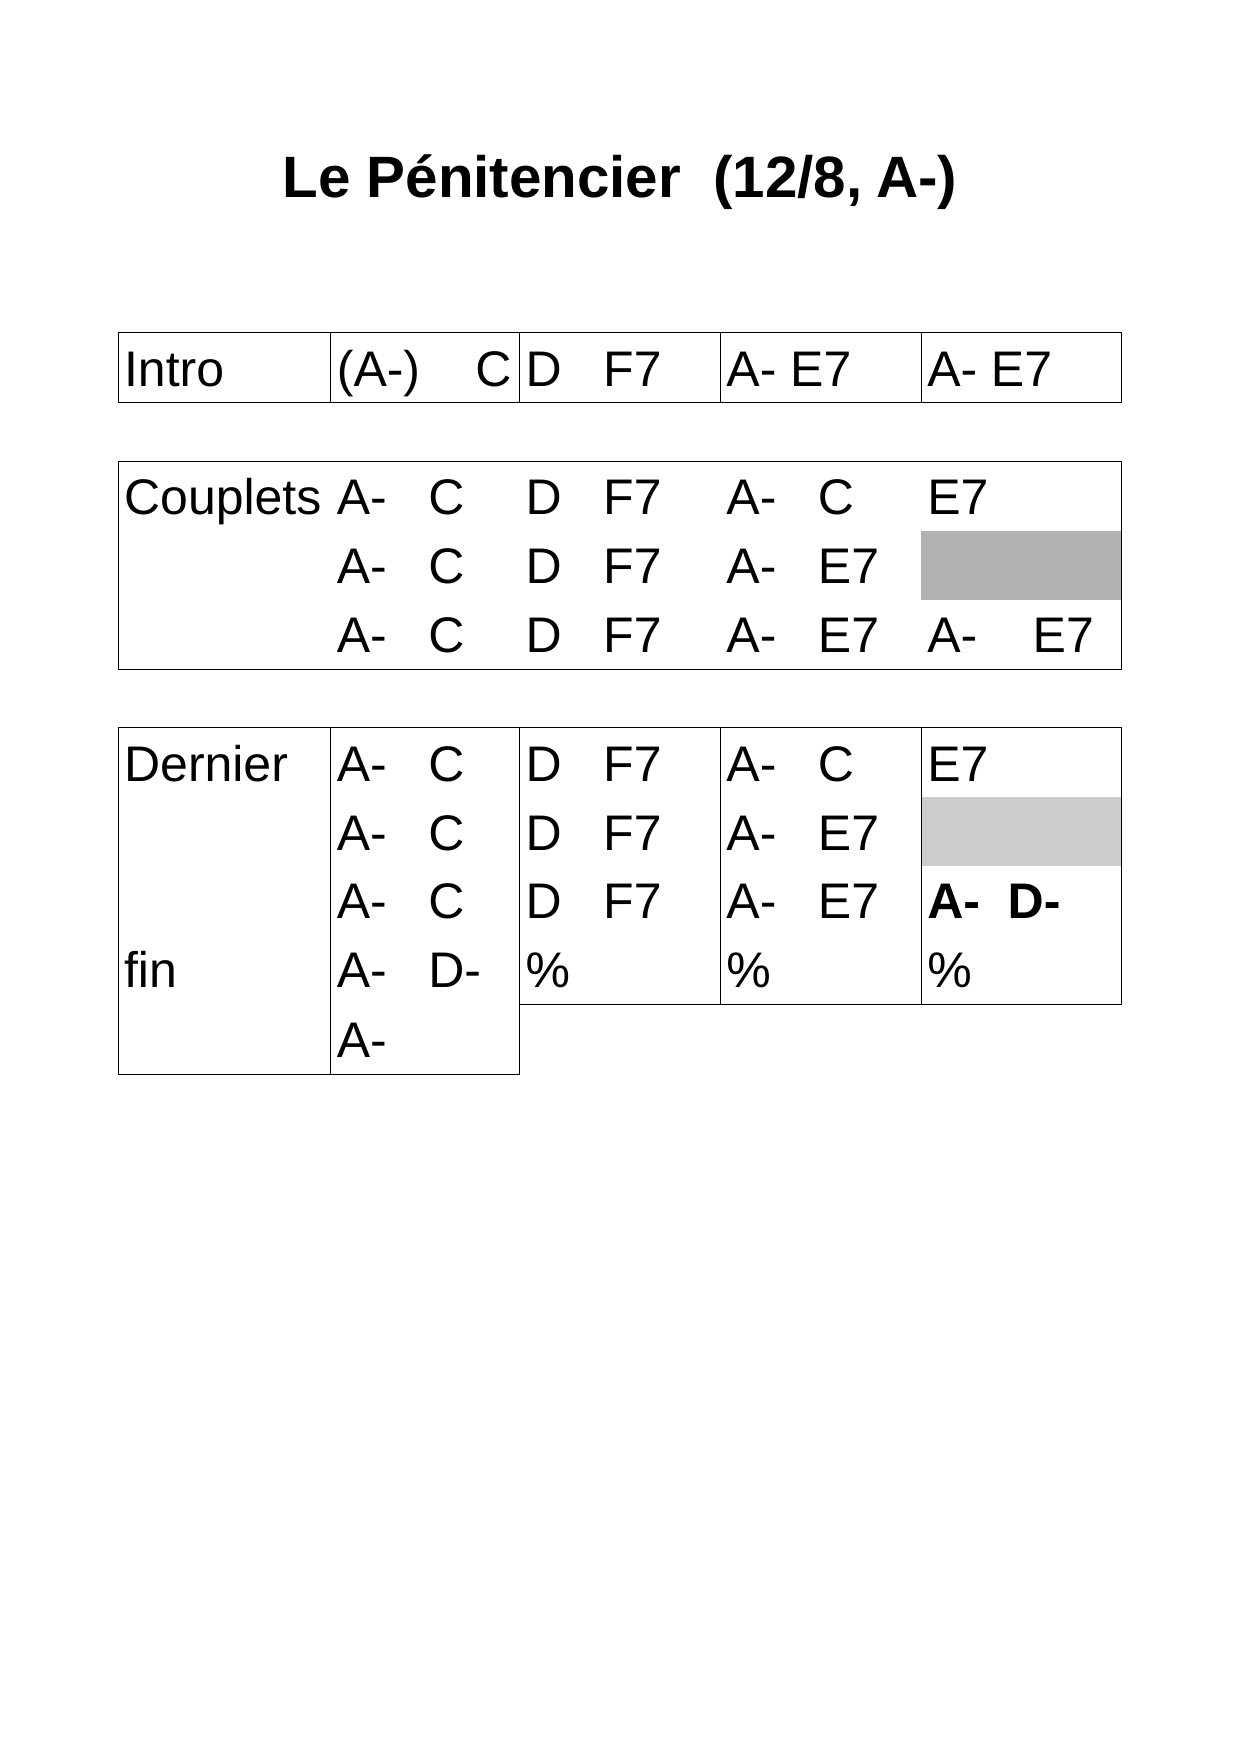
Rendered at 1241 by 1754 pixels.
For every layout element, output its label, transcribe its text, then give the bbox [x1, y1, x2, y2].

table_cell A- C [331, 600, 520, 669]
table_cell [921, 1005, 1122, 1074]
table_cell D F7 [520, 797, 720, 866]
table_header A- E7 [922, 333, 1121, 402]
table_cell [520, 1005, 720, 1074]
table_cell [720, 403, 921, 461]
table_cell E7 [922, 728, 1121, 797]
table_cell % [922, 935, 1121, 1004]
table_cell [119, 797, 330, 866]
table_cell [119, 600, 331, 669]
table_cell [922, 797, 1121, 866]
table_cell [921, 403, 1122, 461]
table_cell % [721, 935, 921, 1004]
table_cell D F7 [520, 531, 720, 600]
table_cell A- C [331, 728, 519, 797]
table_cell E7 [921, 462, 1121, 531]
table_cell % [520, 935, 720, 1004]
table_cell [118, 670, 331, 727]
table_cell Dernier [119, 728, 330, 797]
table_cell A- C [331, 866, 519, 935]
table_cell A- C [331, 797, 519, 866]
table_cell [331, 670, 520, 727]
table_cell [119, 1004, 330, 1074]
title Le Pénitencier (12/8, A-) [118, 143, 1122, 210]
table_cell D F7 [520, 600, 720, 669]
table_cell [118, 403, 331, 461]
table_header D F7 [520, 333, 720, 402]
table_header A- E7 [721, 333, 921, 402]
table_cell A- C [331, 462, 520, 531]
table_cell D F7 [520, 462, 720, 531]
table_cell Couplets [119, 462, 331, 531]
table_cell A- E7 [721, 797, 921, 866]
table_cell A- D- [331, 935, 519, 1004]
table_cell A- C [720, 462, 921, 531]
table_cell D F7 [520, 866, 720, 935]
table_cell A- E7 [720, 600, 921, 669]
table_cell [119, 531, 331, 600]
table_header Intro [119, 333, 330, 402]
table_cell [520, 403, 720, 461]
table_cell A- E7 [720, 531, 921, 600]
table_cell [331, 403, 520, 461]
table_cell A- D- [922, 866, 1121, 935]
table_header (A-) C [331, 333, 519, 402]
table_cell A- E7 [721, 866, 921, 935]
table_cell [921, 670, 1122, 727]
table_cell A- C [721, 728, 921, 797]
table_cell D F7 [520, 728, 720, 797]
table_cell fin [119, 935, 330, 1004]
table_cell [720, 1005, 921, 1074]
table_cell [520, 670, 720, 727]
table_cell [720, 670, 921, 727]
table_cell A- [331, 1004, 519, 1074]
table_cell [119, 866, 330, 935]
table_cell A- C [331, 531, 520, 600]
table_cell [921, 531, 1121, 600]
table_cell A- E7 [921, 600, 1121, 669]
